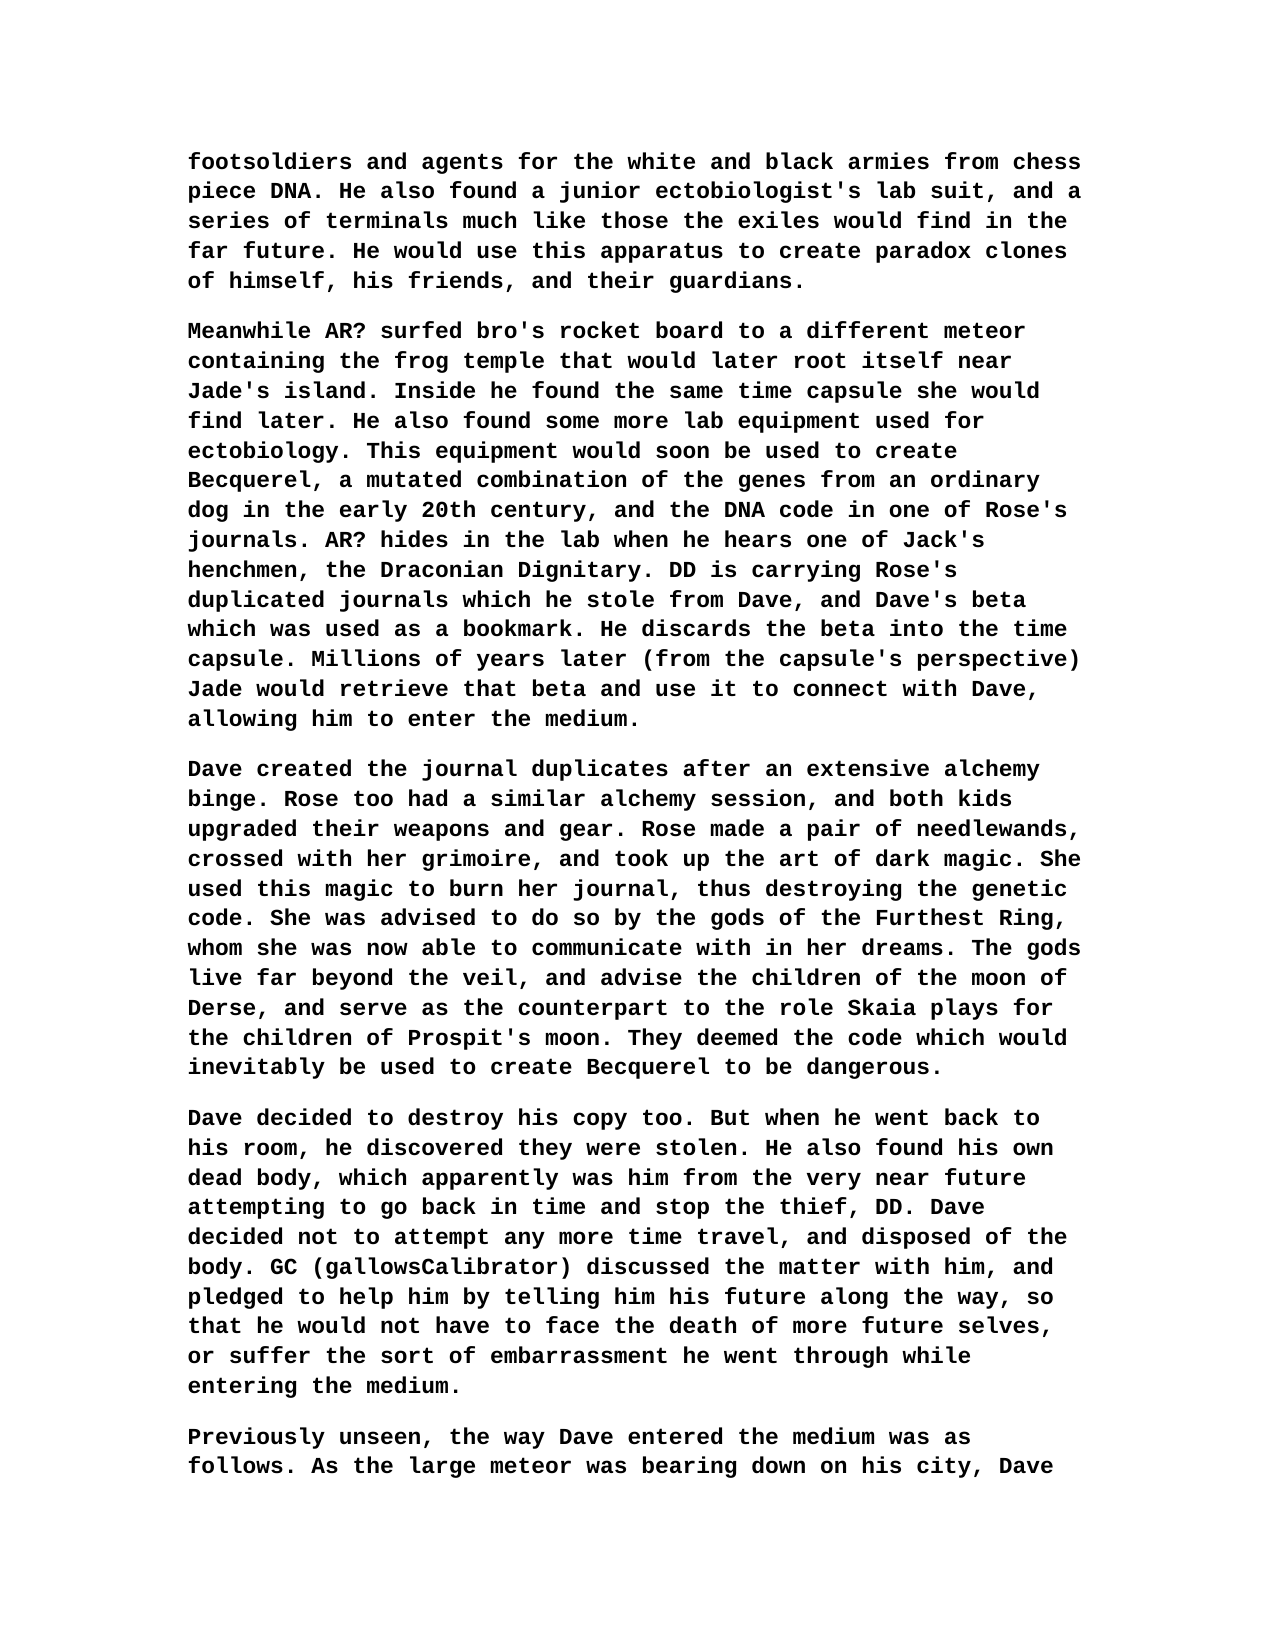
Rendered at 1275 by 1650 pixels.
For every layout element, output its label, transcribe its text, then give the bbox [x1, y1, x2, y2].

text Meanwhile AR? surfed bro's rocket board to a different meteor containing the frog temple that would later root itself near Jade's island. Inside he found the same time capsule she would find later. He also found some more lab equipment used for ectobiology. This equipment would soon be used to create Becquerel, a mutated combination of the genes from an ordinary dog in the early 20th century, and the DNA code in one of Rose's journals. AR? hides in the lab when he hears one of Jack's henchmen, the Draconian Dignitary. DD is carrying Rose's duplicated journals which he stole from Dave, and Dave's beta which was used as a bookmark. He discards the beta into the time capsule. Millions of years later (from the capsule's perspective) Jade would retrieve that beta and use it to connect with Dave, allowing him to enter the medium. [187, 320, 1087, 733]
text footsoldiers and agents for the white and black armies from chess piece DNA. He also found a junior ectobiologist's lab suit, and a series of terminals much like those the exiles would find in the far future. He would use this apparatus to create paradox clones of himself, his friends, and their guardians. [187, 150, 1087, 295]
text Dave decided to destroy his copy too. But when he went back to his room, he discovered they were stolen. He also found his own dead body, which apparently was him from the very near future attempting to go back in time and stop the thief, DD. Dave decided not to attempt any more time travel, and disposed of the body. GC (gallowsCalibrator) discussed the matter with him, and pledged to help him by telling him his future along the way, so that he would not have to face the death of more future selves, or suffer the sort of embarrassment he went through while entering the medium. [187, 1106, 1087, 1400]
text Previously unseen, the way Dave entered the medium was as follows. As the large meteor was bearing down on his city, Dave [187, 1425, 1087, 1481]
text Dave created the journal duplicates after an extensive alchemy binge. Rose too had a similar alchemy session, and both kids upgraded their weapons and gear. Rose made a pair of needlewands, crossed with her grimoire, and took up the art of dark magic. She used this magic to burn her journal, thus destroying the genetic code. She was advised to do so by the gods of the Furthest Ring, whom she was now able to communicate with in her dreams. The gods live far beyond the veil, and advise the children of the moon of Derse, and serve as the counterpart to the role Skaia plays for the children of Prospit's moon. They deemed the code which would inevitably be used to create Becquerel to be dangerous. [187, 758, 1087, 1082]
